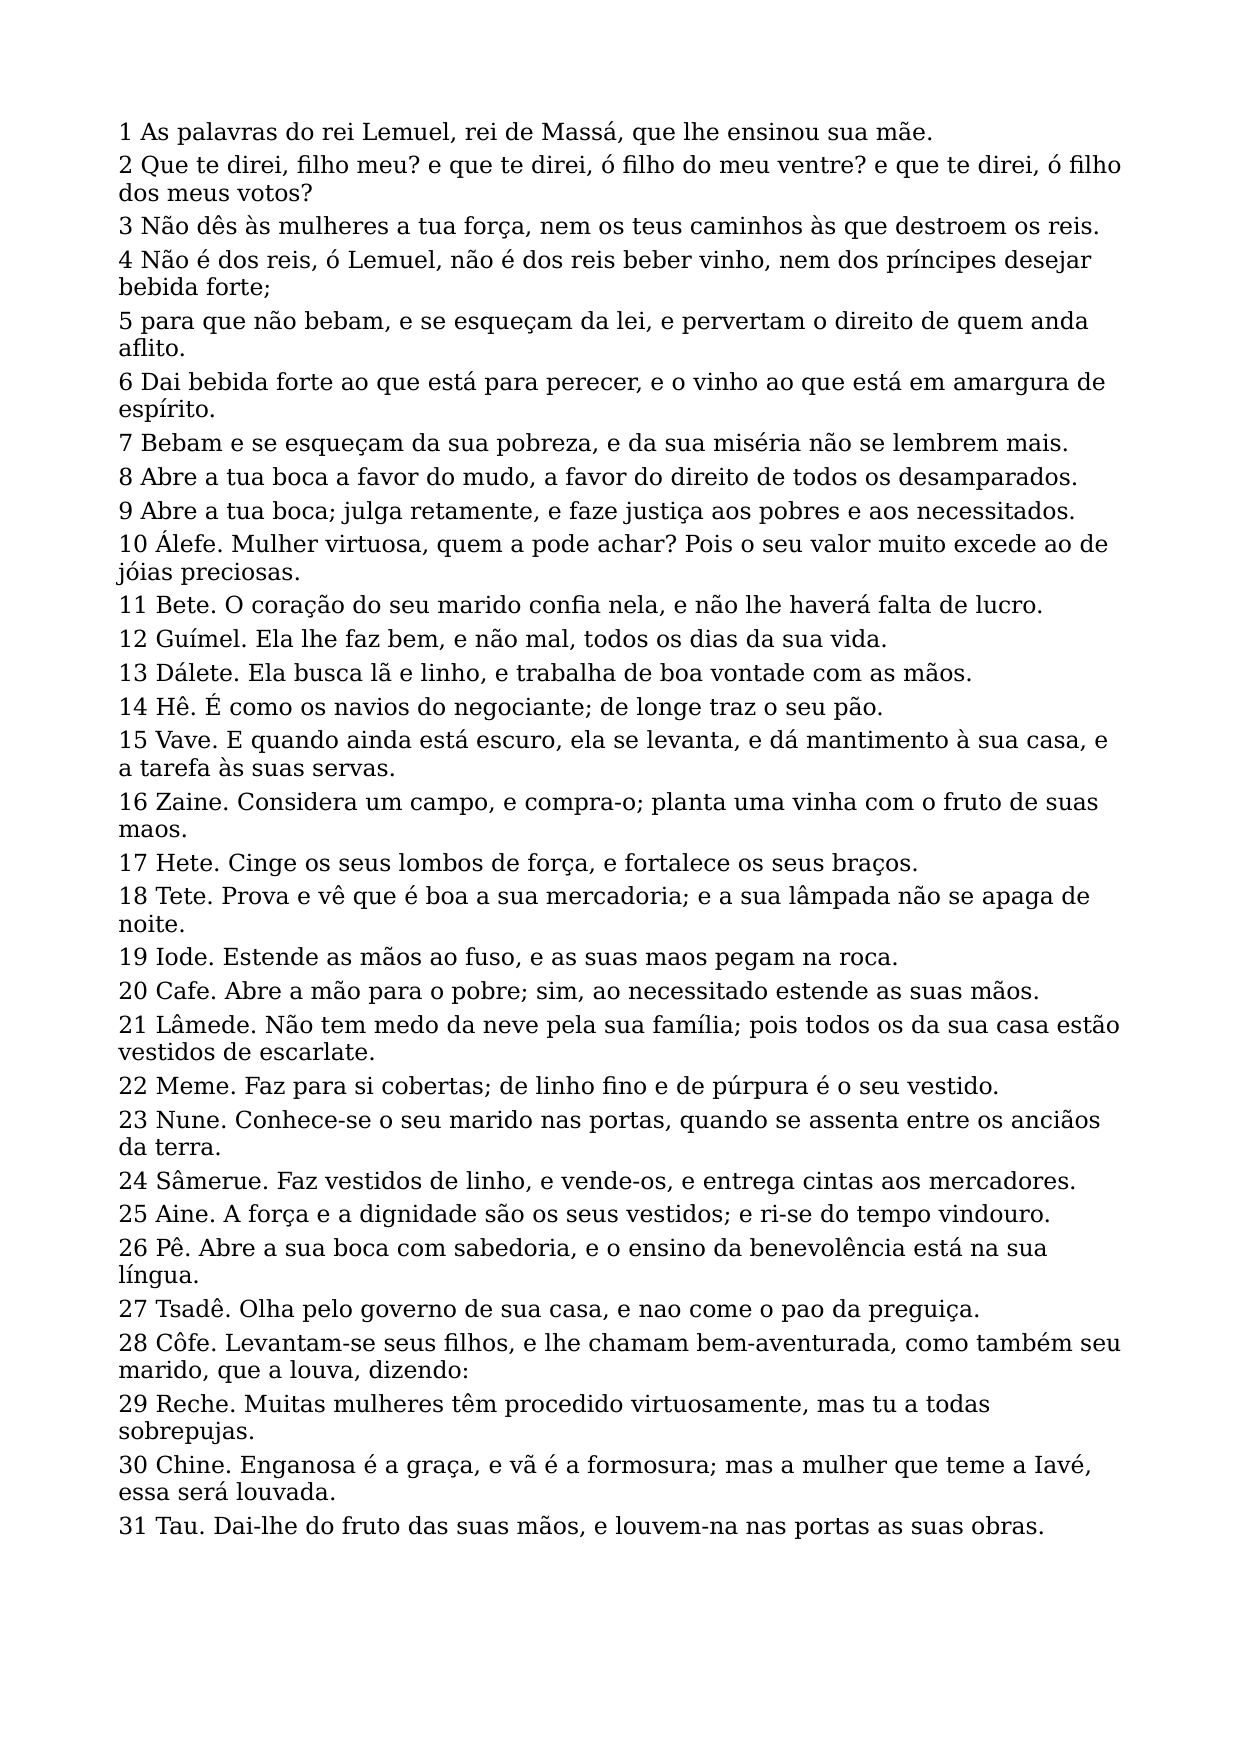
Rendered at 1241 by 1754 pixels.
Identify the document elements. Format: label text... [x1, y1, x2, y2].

text 21 Lâmede. Não tem medo da neve pela sua família; pois todos os da sua casa estão vestidos de escarlate. [118, 1011, 1122, 1066]
text 6 Dai bebida forte ao que está para perecer, e o vinho ao que está em amargura de espírito. [118, 369, 1122, 423]
text 31 Tau. Dai-lhe do fruto das suas mãos, e louvem-na nas portas as suas obras. [118, 1513, 1122, 1569]
text 30 Chine. Enganosa é a graça, e vã é a formosura; mas a mulher que teme a Iavé, essa será louvada. [118, 1452, 1122, 1506]
text 10 Álefe. Mulher virtuosa, quem a pode achar? Pois o seu valor muito excede ao de jóias preciosas. [118, 531, 1122, 586]
text 5 para que não bebam, e se esqueçam da lei, e pervertam o direito de quem anda aflito. [118, 308, 1122, 362]
text 3 Não dês às mulheres a tua força, nem os teus caminhos às que destroem os reis. [118, 213, 1122, 240]
text 28 Côfe. Levantam-se seus filhos, e lhe chamam bem-aventurada, como também seu marido, que a louva, dizendo: [118, 1329, 1122, 1384]
text 27 Tsadê. Olha pelo governo de sua casa, e nao come o pao da preguiça. [118, 1296, 1122, 1323]
text 19 Iode. Estende as mãos ao fuso, e as suas maos pegam na roca. [118, 944, 1122, 971]
text 2 Que te direi, filho meu? e que te direi, ó filho do meu ventre? e que te direi, ó filho dos meus votos? [118, 152, 1122, 206]
text 14 Hê. É como os navios do negociante; de longe traz o seu pão. [118, 693, 1122, 721]
text 20 Cafe. Abre a mão para o pobre; sim, ao necessitado estende as suas mãos. [118, 978, 1122, 1005]
text 24 Sâmerue. Faz vestidos de linho, e vende-os, e entrega cintas aos mercadores. [118, 1167, 1122, 1194]
text 23 Nune. Conhece-se o seu marido nas portas, quando se assenta entre os anciãos da terra. [118, 1106, 1122, 1161]
text 1 As palavras do rei Lemuel, rei de Massá, que lhe ensinou sua mãe. [118, 118, 1122, 145]
text 12 Guímel. Ela lhe faz bem, e não mal, todos os dias da sua vida. [118, 626, 1122, 653]
text 29 Reche. Muitas mulheres têm procedido virtuosamente, mas tu a todas sobrepujas. [118, 1391, 1122, 1445]
text 11 Bete. O coração do seu marido confia nela, e não lhe haverá falta de lucro. [118, 592, 1122, 619]
text 9 Abre a tua boca; julga retamente, e faze justiça aos pobres e aos necessitados. [118, 497, 1122, 524]
text 16 Zaine. Considera um campo, e compra-o; planta uma vinha com o fruto de suas maos. [118, 788, 1122, 843]
text 18 Tete. Prova e vê que é boa a sua mercadoria; e a sua lâmpada não se apaga de noite. [118, 883, 1122, 937]
text 26 Pê. Abre a sua boca com sabedoria, e o ensino da benevolência está na sua língua. [118, 1235, 1122, 1289]
text 13 Dálete. Ela busca lã e linho, e trabalha de boa vontade com as mãos. [118, 659, 1122, 687]
text 4 Não é dos reis, ó Lemuel, não é dos reis beber vinho, nem dos príncipes desejar bebida forte; [118, 247, 1122, 301]
text 7 Bebam e se esqueçam da sua pobreza, e da sua miséria não se lembrem mais. [118, 430, 1122, 457]
text 25 Aine. A força e a dignidade são os seus vestidos; e ri-se do tempo vindouro. [118, 1201, 1122, 1228]
text 22 Meme. Faz para si cobertas; de linho fino e de púrpura é o seu vestido. [118, 1072, 1122, 1100]
text 15 Vave. E quando ainda está escuro, ela se levanta, e dá mantimento à sua casa, e a tarefa às suas servas. [118, 727, 1122, 782]
text 17 Hete. Cinge os seus lombos de força, e fortalece os seus braços. [118, 849, 1122, 876]
text 8 Abre a tua boca a favor do mudo, a favor do direito de todos os desamparados. [118, 463, 1122, 491]
